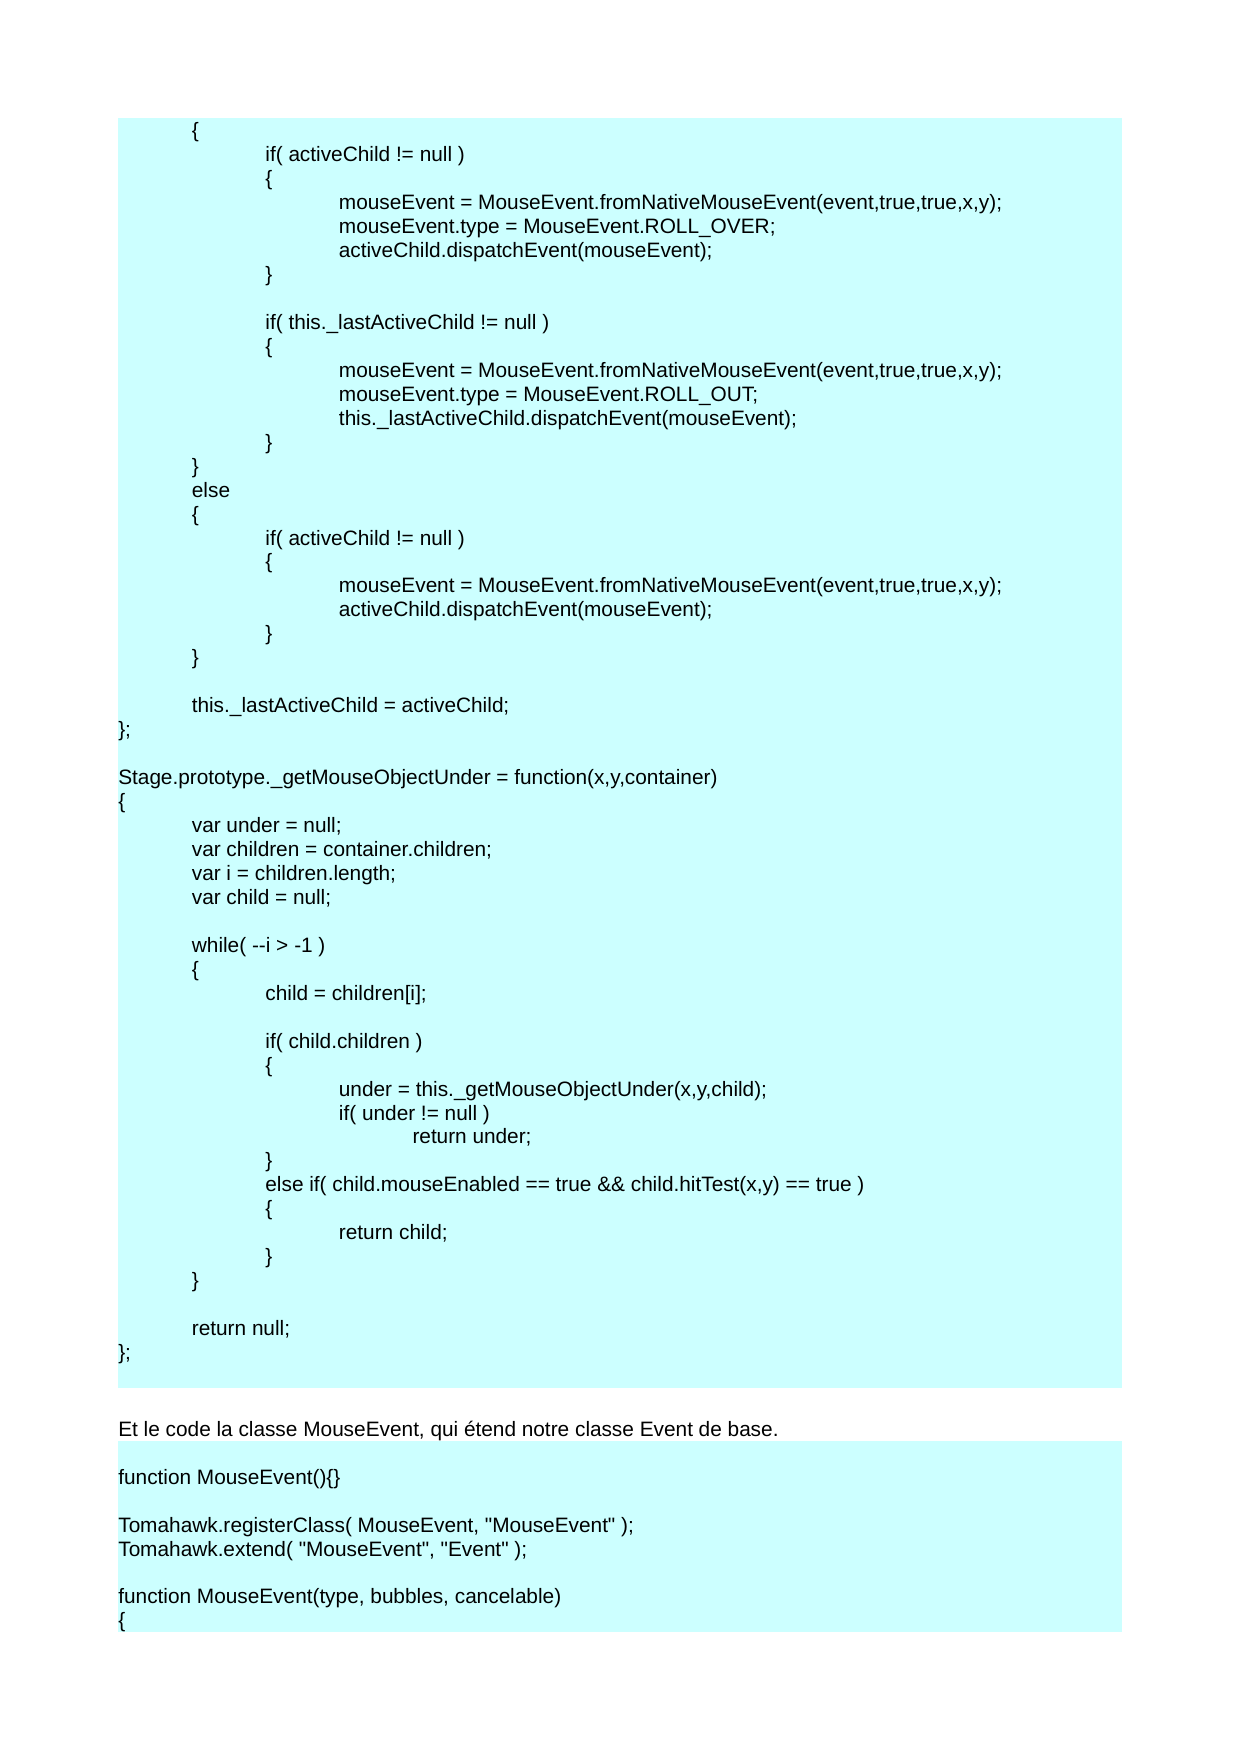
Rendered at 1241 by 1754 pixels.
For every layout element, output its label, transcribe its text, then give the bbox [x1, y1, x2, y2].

text while( --i > -1 ) [118, 933, 1122, 957]
text var under = null; [118, 813, 1122, 837]
text } [118, 621, 1122, 645]
text else [118, 477, 1122, 501]
text this._lastActiveChild.dispatchEvent(mouseEvent); [118, 406, 1122, 429]
text { [118, 1052, 1122, 1076]
text mouseEvent = MouseEvent.fromNativeMouseEvent(event,true,true,x,y); [118, 573, 1122, 597]
text this._lastActiveChild = activeChild; [118, 693, 1122, 717]
text { [118, 957, 1122, 981]
text if( under != null ) [118, 1100, 1122, 1124]
text activeChild.dispatchEvent(mouseEvent); [118, 238, 1122, 262]
text else if( child.mouseEnabled == true && child.hitTest(x,y) == true ) [118, 1172, 1122, 1196]
text { [118, 1608, 1122, 1632]
text Tomahawk.extend( "MouseEvent", "Event" ); [118, 1536, 1122, 1560]
text { [118, 166, 1122, 190]
text mouseEvent.type = MouseEvent.ROLL_OUT; [118, 382, 1122, 406]
text { [118, 334, 1122, 358]
text return null; [118, 1316, 1122, 1340]
text under = this._getMouseObjectUnder(x,y,child); [118, 1076, 1122, 1100]
text if( child.children ) [118, 1028, 1122, 1052]
text Tomahawk.registerClass( MouseEvent, "MouseEvent" ); [118, 1512, 1122, 1536]
text mouseEvent = MouseEvent.fromNativeMouseEvent(event,true,true,x,y); [118, 190, 1122, 214]
text var child = null; [118, 885, 1122, 909]
text } [118, 453, 1122, 477]
text var children = container.children; [118, 837, 1122, 861]
text Et le code la classe MouseEvent, qui étend notre classe Event de base. [118, 1417, 1122, 1441]
text { [118, 118, 1122, 142]
text { [118, 1196, 1122, 1220]
text if( activeChild != null ) [118, 142, 1122, 166]
text function MouseEvent(type, bubbles, cancelable) [118, 1584, 1122, 1608]
text Stage.prototype._getMouseObjectUnder = function(x,y,container) [118, 765, 1122, 789]
text { [118, 789, 1122, 813]
text return child; [118, 1220, 1122, 1244]
text { [118, 549, 1122, 573]
text } [118, 429, 1122, 453]
text mouseEvent = MouseEvent.fromNativeMouseEvent(event,true,true,x,y); [118, 358, 1122, 382]
text } [118, 645, 1122, 669]
text return under; [118, 1124, 1122, 1148]
text child = children[i]; [118, 981, 1122, 1004]
text var i = children.length; [118, 861, 1122, 885]
text activeChild.dispatchEvent(mouseEvent); [118, 597, 1122, 621]
text } [118, 1268, 1122, 1292]
text } [118, 1244, 1122, 1268]
text } [118, 262, 1122, 286]
text mouseEvent.type = MouseEvent.ROLL_OVER; [118, 214, 1122, 238]
text if( activeChild != null ) [118, 525, 1122, 549]
text function MouseEvent(){} [118, 1464, 1122, 1488]
text if( this._lastActiveChild != null ) [118, 310, 1122, 334]
text { [118, 501, 1122, 525]
text }; [118, 717, 1122, 741]
text }; [118, 1340, 1122, 1364]
text } [118, 1148, 1122, 1172]
